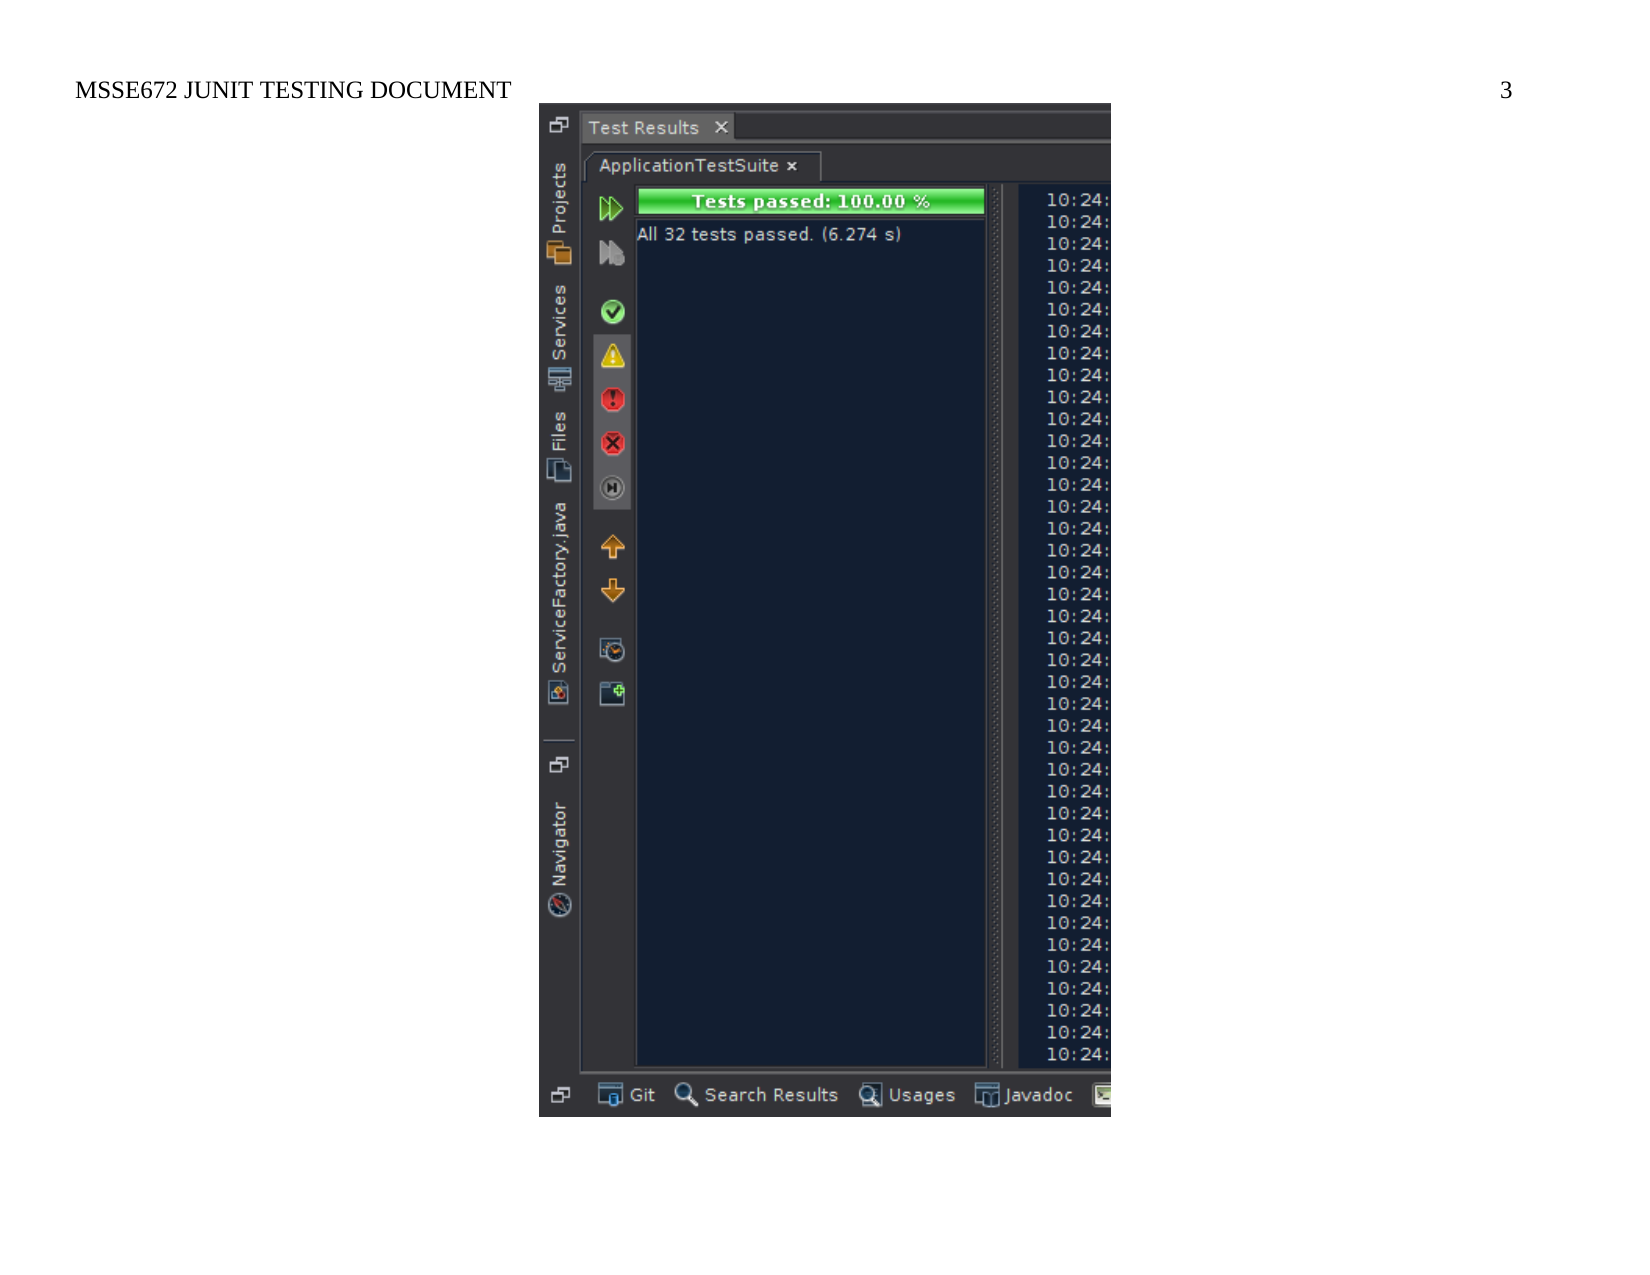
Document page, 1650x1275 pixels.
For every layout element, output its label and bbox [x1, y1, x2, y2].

picture [539, 103, 1111, 1117]
